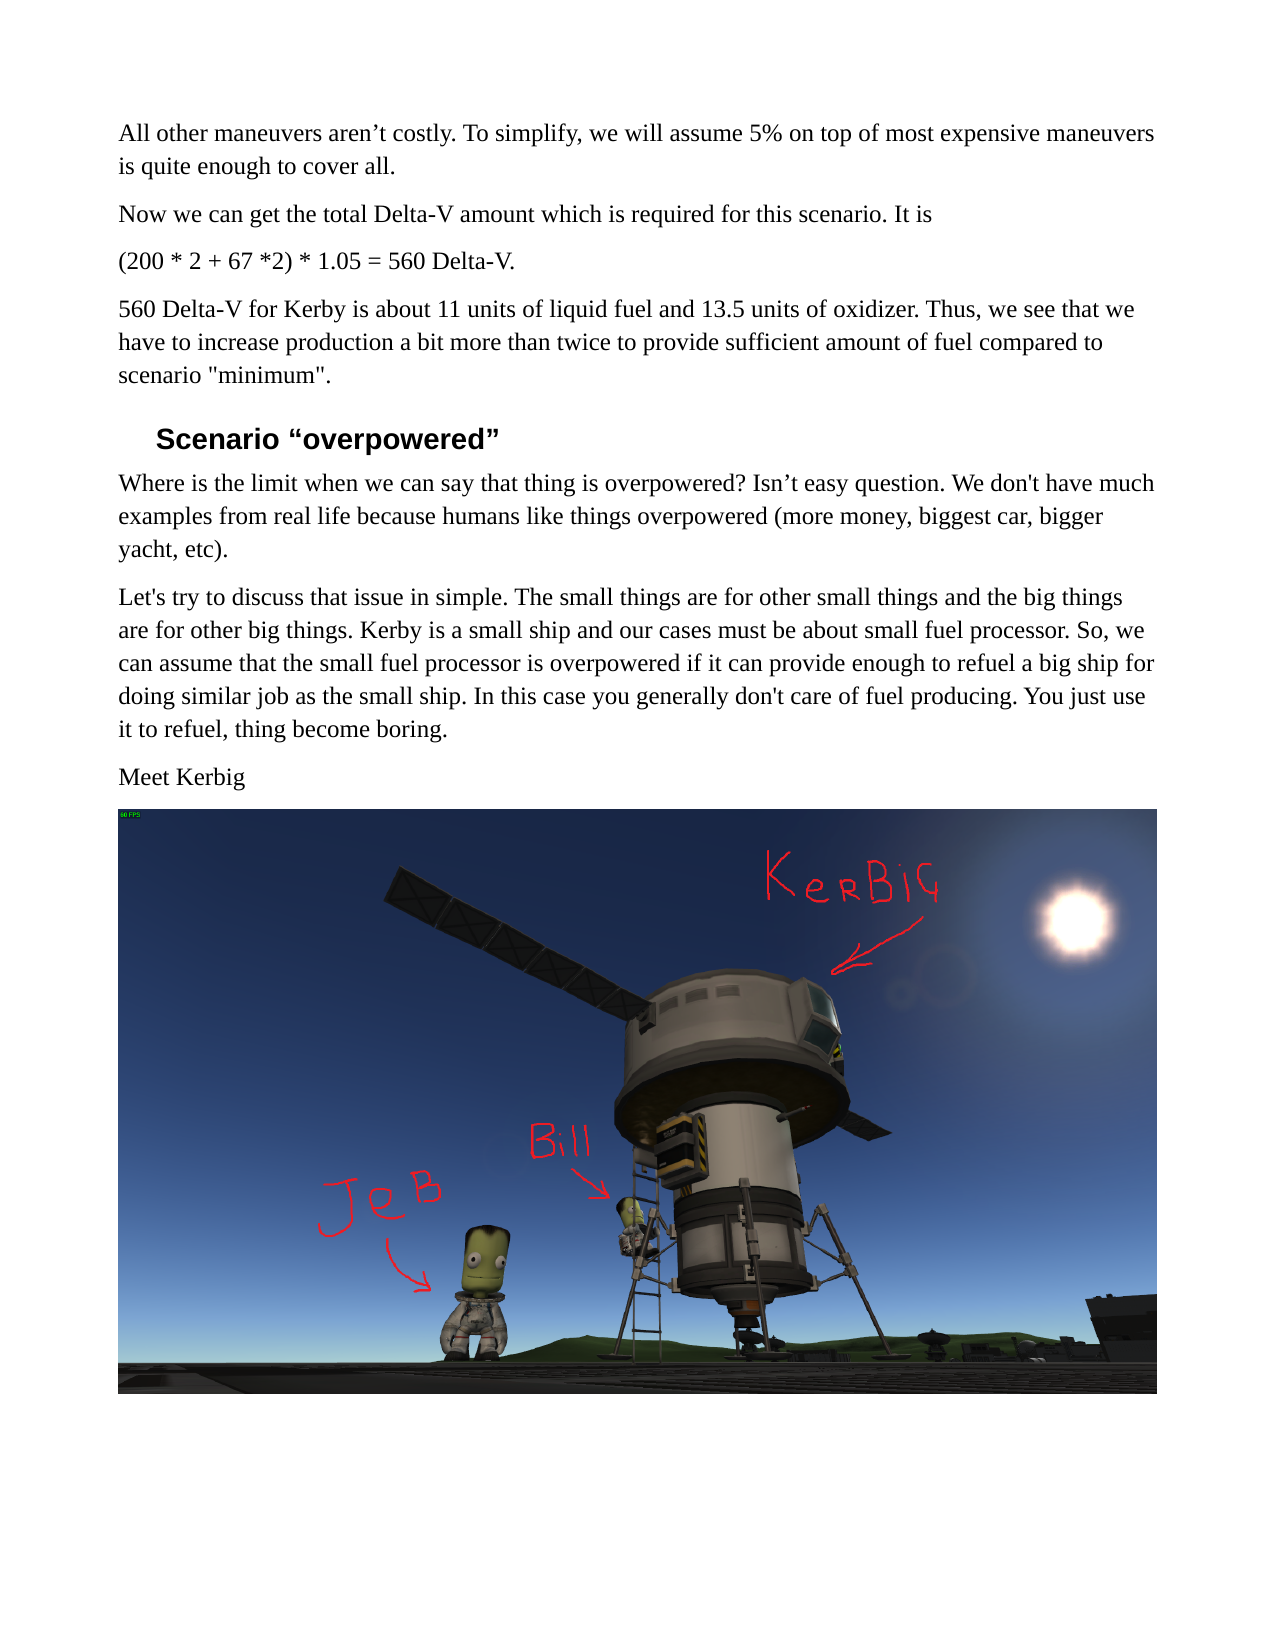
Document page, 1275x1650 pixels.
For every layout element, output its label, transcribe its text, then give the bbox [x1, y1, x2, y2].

text 560 Delta-V for Kerby is about 11 units of liquid fuel and 13.5 units of oxidizer. Thus, we see that we have to increase production a bit more than twice to provide sufficient amount of fuel compared to scenario "minimum". [118, 294, 1157, 389]
picture [118, 809, 1157, 1394]
text Let's try to discuss that issue in simple. The small things are for other small things and the big things are for other big things. Kerby is a small ship and our cases must be about small fuel processor. So, we can assume that the small fuel processor is overpowered if it can provide enough to refuel a big ship for doing similar job as the small ship. In this case you generally don't care of fuel producing. You just use it to refuel, thing become boring. [118, 582, 1157, 743]
subtitle Scenario “overpowered” [156, 422, 1157, 456]
text Meet Kerbig [118, 762, 1157, 791]
text (200 * 2 + 67 *2) * 1.05 = 560 Delta-V. [118, 246, 1157, 275]
text All other maneuvers aren’t costly. To simplify, we will assume 5% on top of most expensive maneuvers is quite enough to cover all. [118, 118, 1157, 180]
text Where is the limit when we can say that thing is overpowered? Isn’t easy question. We don't have much examples from real life because humans like things overpowered (more money, biggest car, bigger yacht, etc). [118, 468, 1157, 563]
text Now we can get the total Delta-V amount which is required for this scenario. It is [118, 199, 1157, 227]
